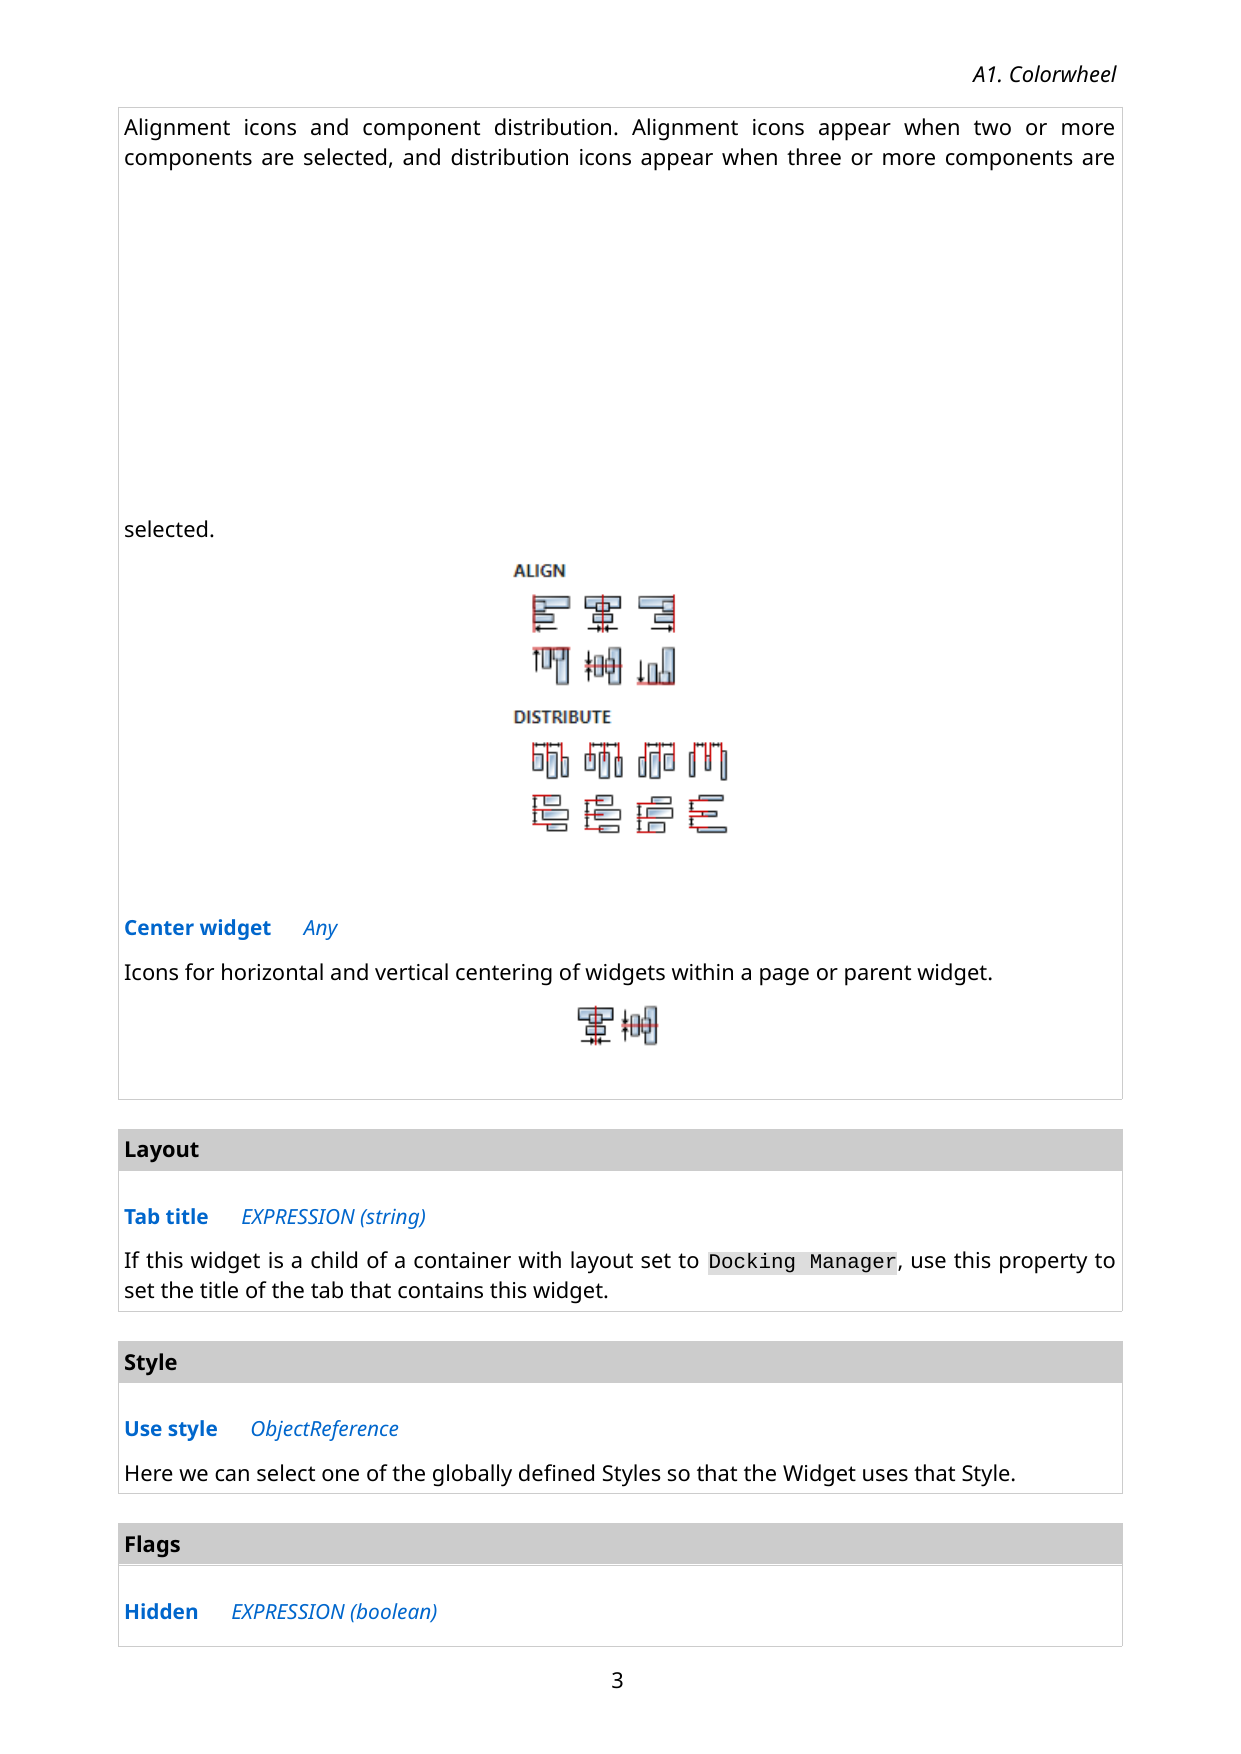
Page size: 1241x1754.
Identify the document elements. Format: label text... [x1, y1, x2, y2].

table_cell Alignment icons and component distribution. Alignment icons appear when two or more components are selected, and distribution icons appear when three or more components are selected. Center widget Any Icons for horizontal and vertical centering of widgets within a page or parent widget. [119, 108, 1122, 1099]
table_cell Tab title EXPRESSION (string) If this widget is a child of a container with layout set to Docking Manager, use this property to set the title of the tab that contains this widget. [119, 1171, 1122, 1311]
picture [572, 998, 668, 1052]
table_cell Hidden EXPRESSION (boolean) [119, 1566, 1122, 1646]
table_cell Use style ObjectReference Here we can select one of the globally defined Styles so that the Widget uses that Style. [119, 1383, 1122, 1493]
table_header Layout [119, 1130, 1122, 1170]
picture [490, 556, 750, 846]
table_header Style [119, 1342, 1122, 1382]
table_header Flags [119, 1524, 1122, 1564]
